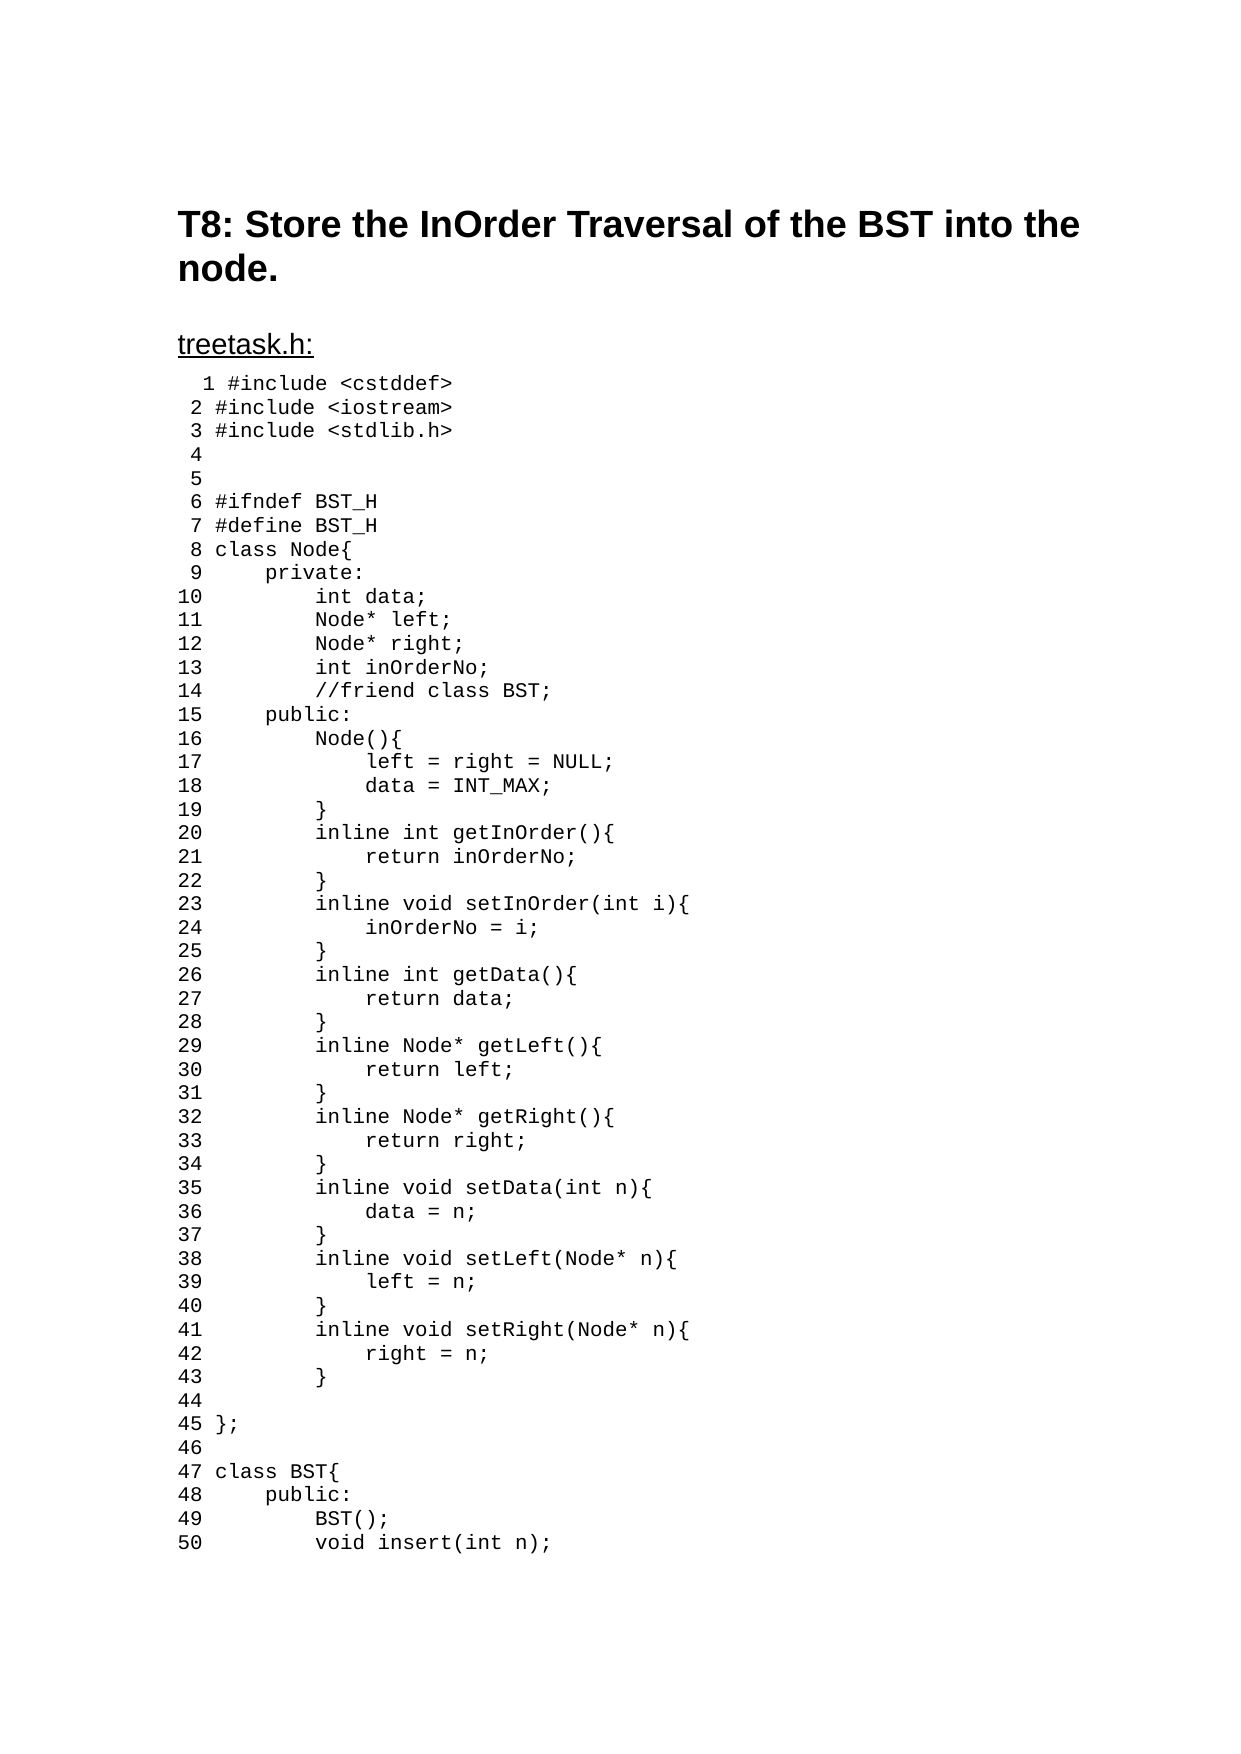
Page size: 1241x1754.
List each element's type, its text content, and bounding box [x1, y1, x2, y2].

text 50 void insert(int n); [177, 1532, 1122, 1555]
text 45 }; [177, 1413, 1122, 1437]
text 24 inOrderNo = i; [177, 917, 1122, 941]
text 18 data = INT_MAX; [177, 775, 1122, 799]
text 43 } [177, 1366, 1122, 1390]
text 19 } [177, 799, 1122, 822]
text 48 public: [177, 1484, 1122, 1508]
text 10 int data; [177, 586, 1122, 609]
text 5 [177, 468, 1122, 491]
text 37 } [177, 1224, 1122, 1248]
text 4 [177, 444, 1122, 468]
subtitle T8: Store the InOrder Traversal of the BST into the node. [177, 202, 1122, 289]
text 20 inline int getInOrder(){ [177, 822, 1122, 846]
text 22 } [177, 869, 1122, 893]
text 3 #include <stdlib.h> [177, 420, 1122, 444]
text 7 #define BST_H [177, 515, 1122, 538]
text 16 Node(){ [177, 728, 1122, 751]
text 40 } [177, 1295, 1122, 1319]
text 44 [177, 1390, 1122, 1413]
text 35 inline void setData(int n){ [177, 1177, 1122, 1201]
text 8 class Node{ [177, 538, 1122, 562]
text 11 Node* left; [177, 609, 1122, 633]
text 36 data = n; [177, 1201, 1122, 1224]
text 49 BST(); [177, 1508, 1122, 1532]
text 30 return left; [177, 1059, 1122, 1082]
text 2 #include <iostream> [177, 397, 1122, 420]
text 6 #ifndef BST_H [177, 491, 1122, 515]
text 34 } [177, 1153, 1122, 1177]
text 29 inline Node* getLeft(){ [177, 1035, 1122, 1059]
text 13 int inOrderNo; [177, 657, 1122, 680]
text 46 [177, 1437, 1122, 1461]
text 14 //friend class BST; [177, 680, 1122, 704]
text 47 class BST{ [177, 1461, 1122, 1484]
text 27 return data; [177, 988, 1122, 1011]
text 21 return inOrderNo; [177, 846, 1122, 869]
text 23 inline void setInOrder(int i){ [177, 893, 1122, 917]
text 12 Node* right; [177, 633, 1122, 657]
text 42 right = n; [177, 1342, 1122, 1366]
text 33 return right; [177, 1130, 1122, 1153]
text 9 private: [177, 562, 1122, 586]
text 41 inline void setRight(Node* n){ [177, 1319, 1122, 1342]
text 15 public: [177, 704, 1122, 728]
text 17 left = right = NULL; [177, 751, 1122, 775]
text 26 inline int getData(){ [177, 964, 1122, 988]
text 28 } [177, 1011, 1122, 1035]
text 1 #include <cstddef> [177, 373, 1122, 397]
text 38 inline void setLeft(Node* n){ [177, 1248, 1122, 1272]
text 25 } [177, 941, 1122, 964]
subtitle treetask.h: [177, 327, 1122, 361]
text 39 left = n; [177, 1272, 1122, 1295]
text 31 } [177, 1082, 1122, 1106]
text 32 inline Node* getRight(){ [177, 1106, 1122, 1130]
